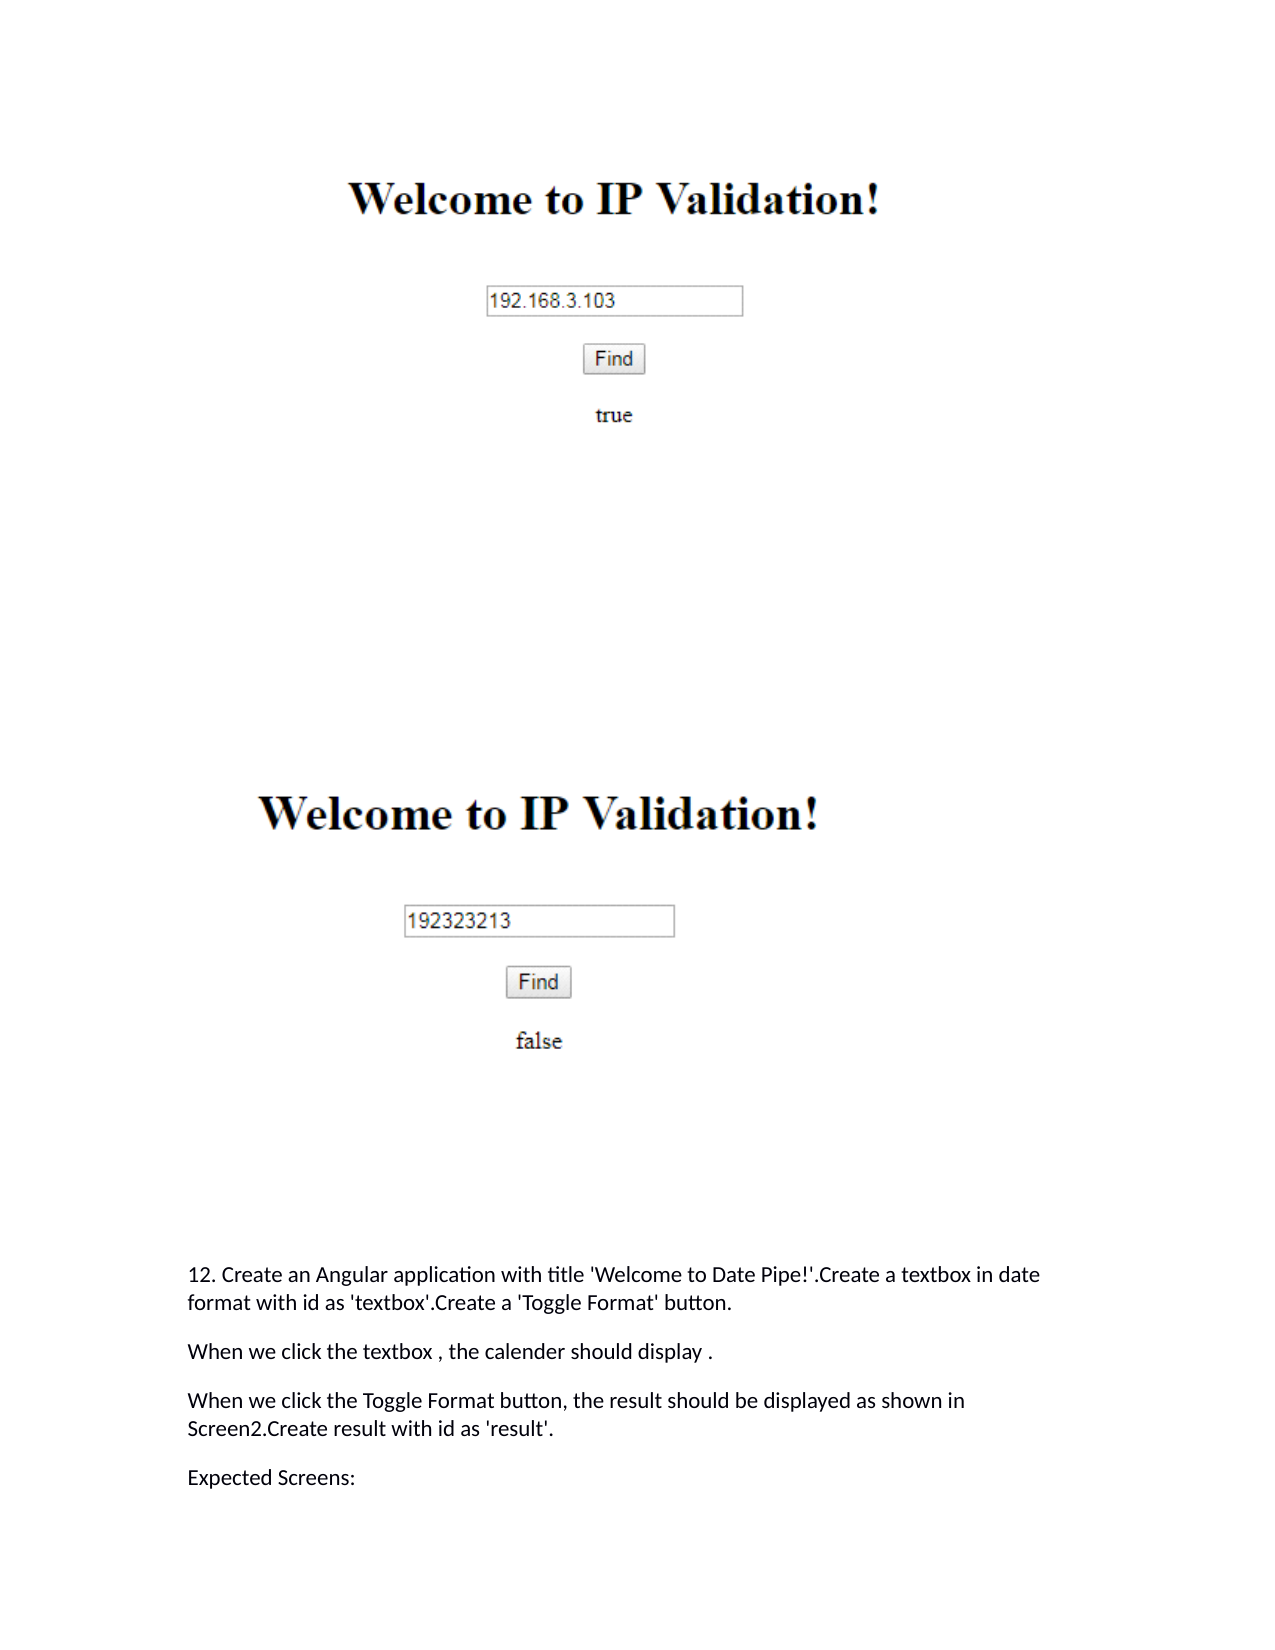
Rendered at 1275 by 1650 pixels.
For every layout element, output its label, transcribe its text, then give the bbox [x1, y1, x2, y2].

text 12. Create an Angular application with title 'Welcome to Date Pipe!'.Create a textbox in date format with id as 'textbox'.Create a 'Toggle Format' button. [187, 1260, 1087, 1316]
text When we click the Toggle Format button, the result should be displayed as shown in Screen2.Create result with id as 'result'. [187, 1386, 1087, 1442]
text When we click the textbox , the calender should display . [187, 1337, 1087, 1365]
text Expected Screens: [187, 1463, 1087, 1491]
